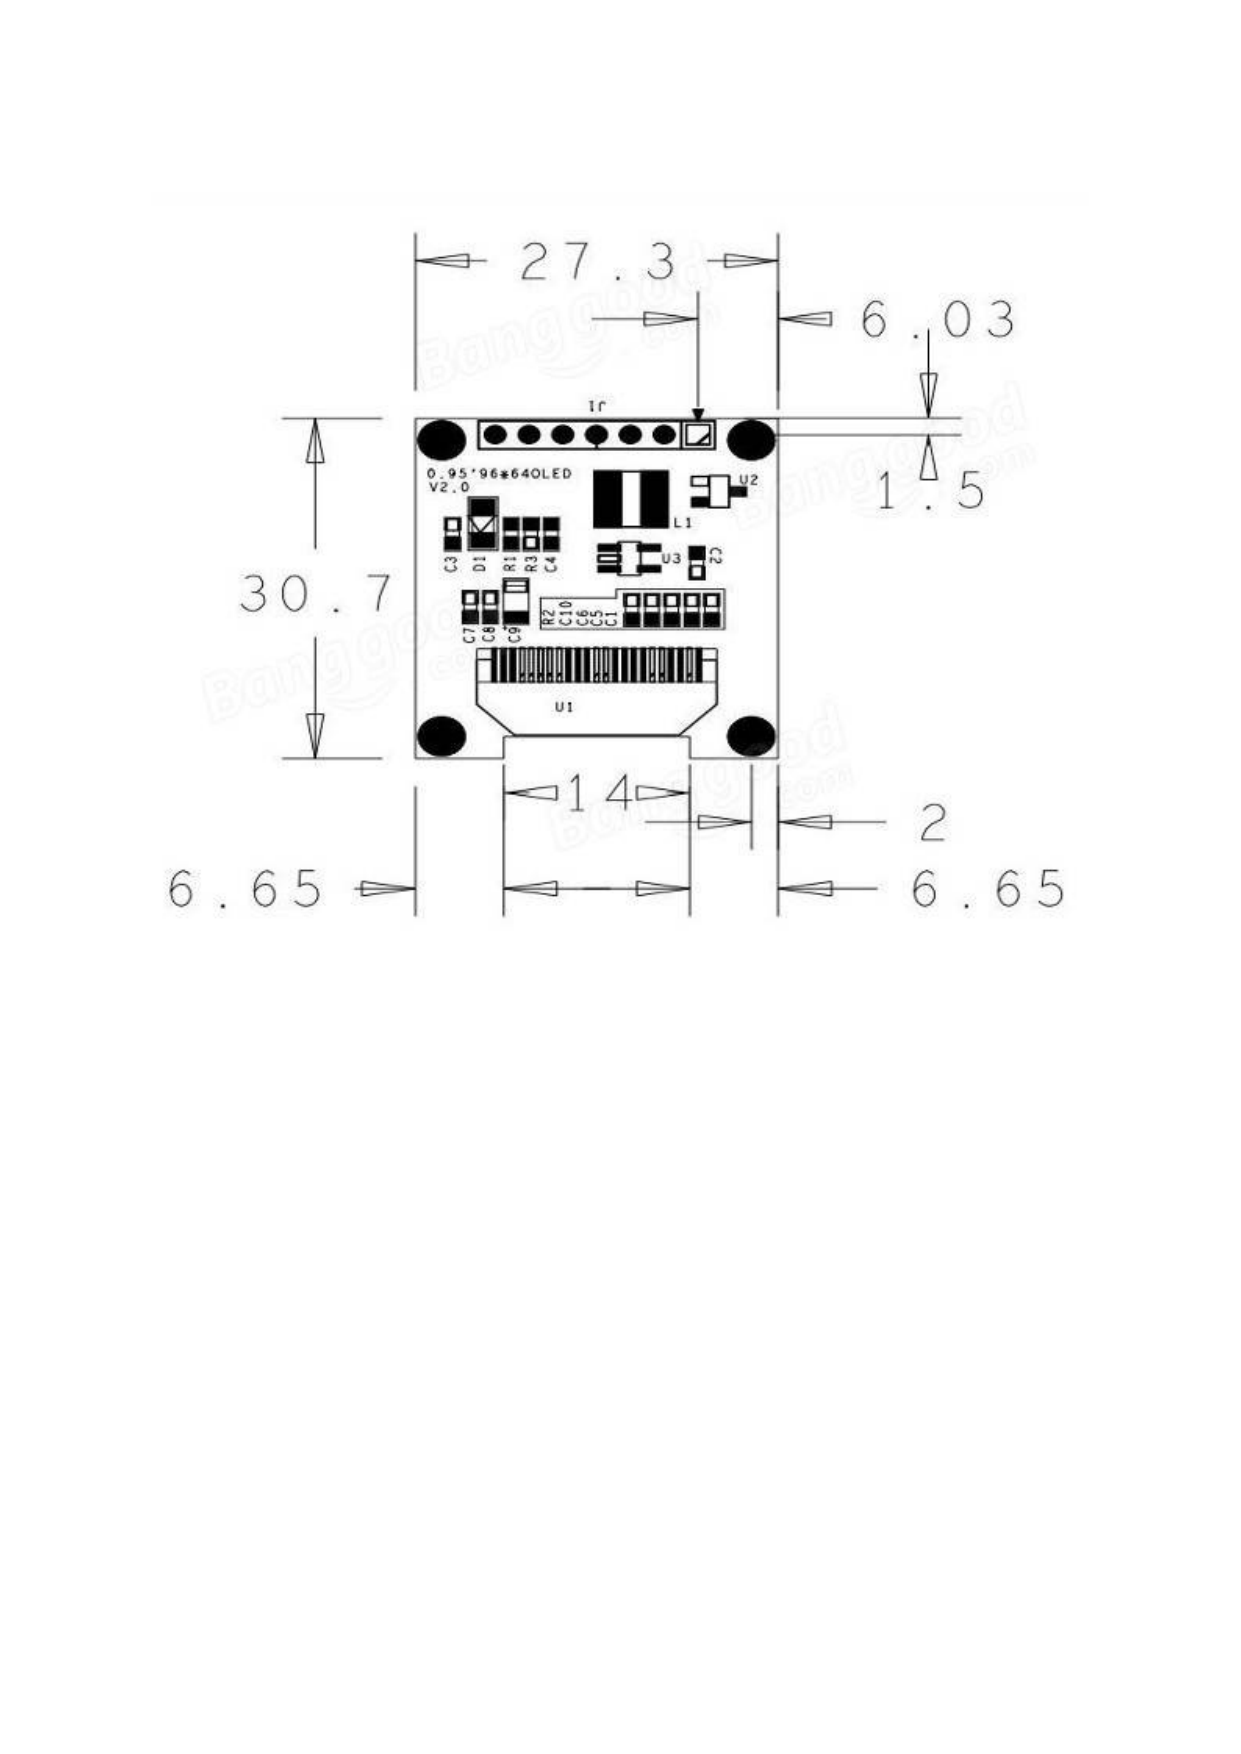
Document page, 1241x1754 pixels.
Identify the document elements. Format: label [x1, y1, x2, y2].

picture [151, 118, 1089, 1056]
